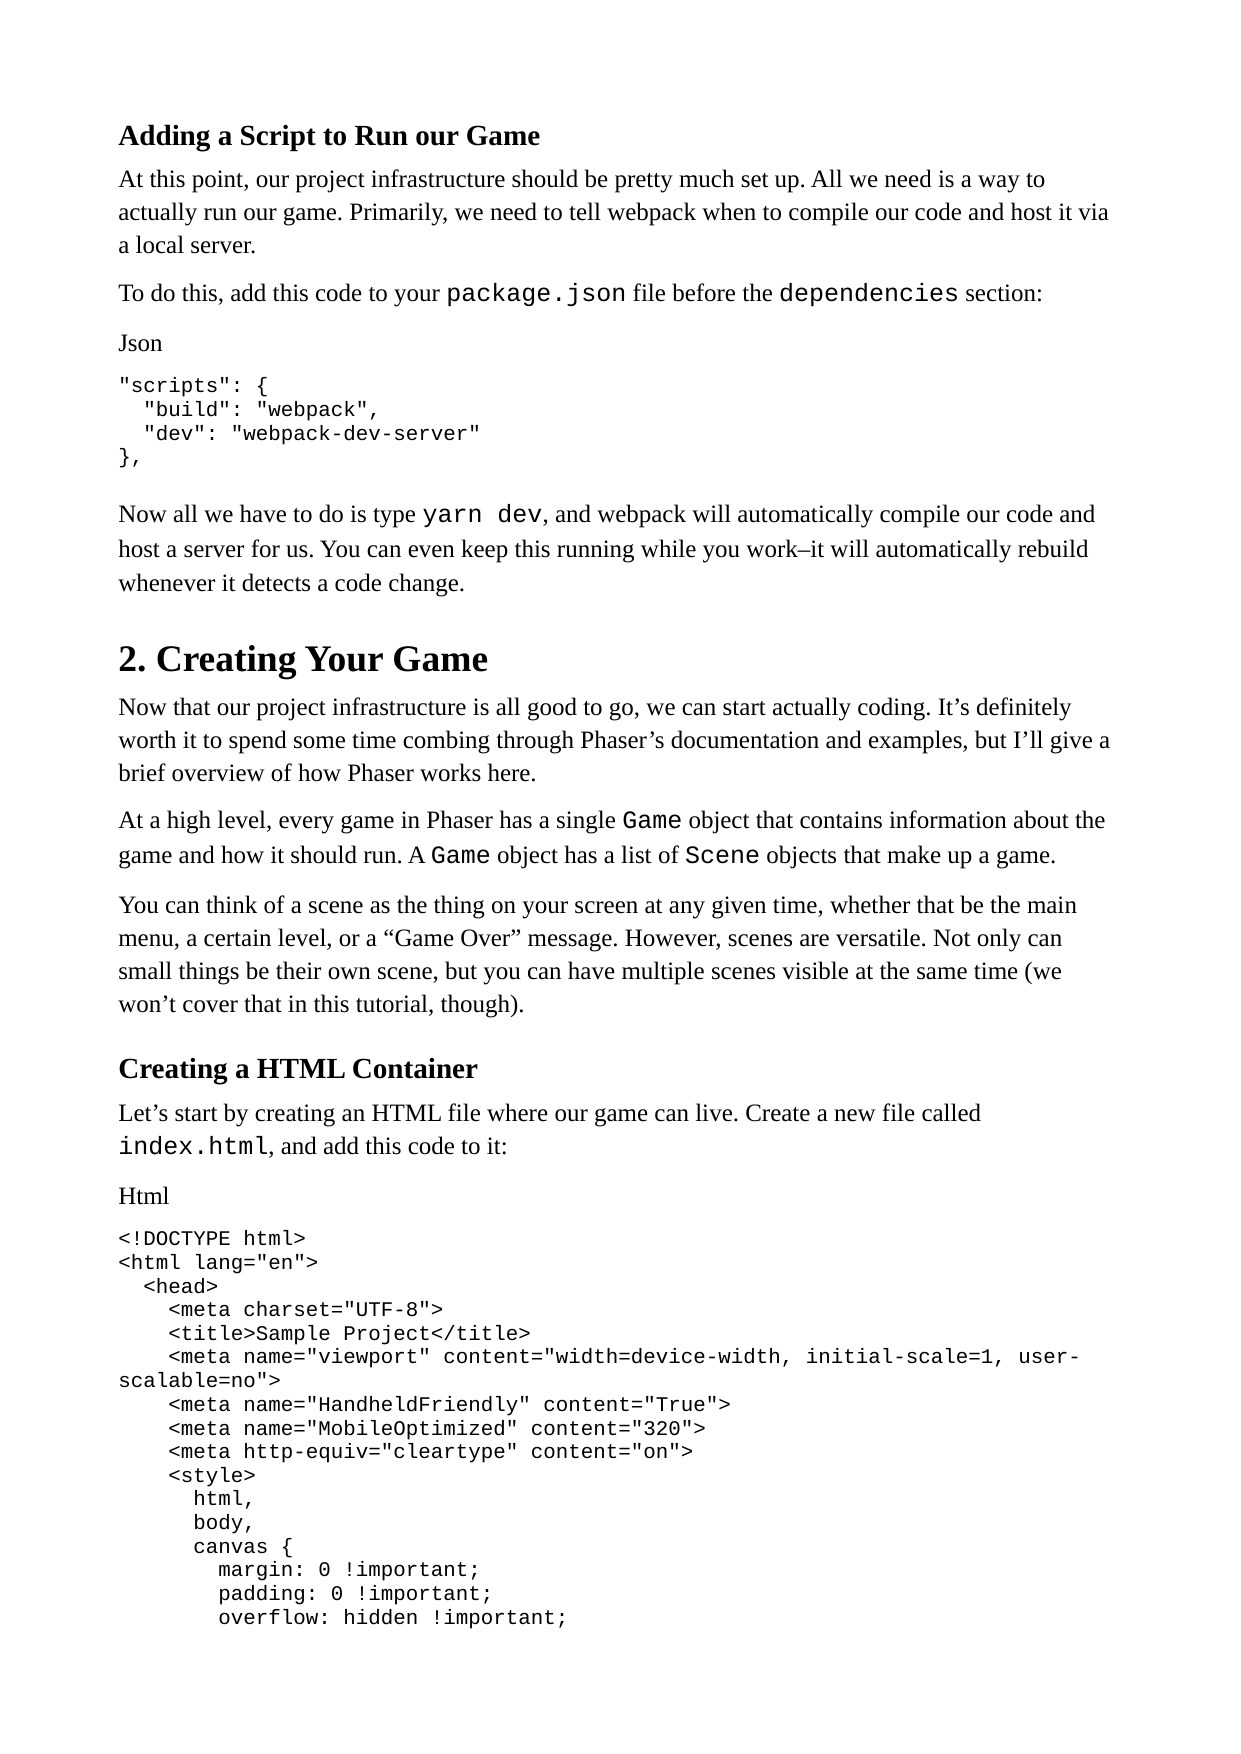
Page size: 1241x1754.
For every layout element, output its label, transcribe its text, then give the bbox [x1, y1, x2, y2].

text <title>Sample Project</title> [118, 1323, 1122, 1347]
text <html lang="en"> [118, 1252, 1122, 1276]
text <head> [118, 1276, 1122, 1299]
text <meta name="HandheldFriendly" content="True"> [118, 1394, 1122, 1417]
text Json [118, 328, 1122, 357]
text "build": "webpack", [118, 399, 1122, 423]
text margin: 0 !important; [118, 1559, 1122, 1583]
text Let’s start by creating an HTML file where our game can live. Create a new file called index.html, and add this code to it: [118, 1098, 1122, 1162]
text "dev": "webpack-dev-server" [118, 423, 1122, 446]
text Html [118, 1181, 1122, 1209]
text <!DOCTYPE html> [118, 1228, 1122, 1252]
text <meta charset="UTF-8"> [118, 1299, 1122, 1323]
text html, [118, 1488, 1122, 1512]
text <meta name="viewport" content="width=device-width, initial-scale=1, user-scalable=no"> [118, 1347, 1122, 1394]
text <style> [118, 1465, 1122, 1488]
text At this point, our project infrastructure should be pretty much set up. All we need is a way to actually run our game. Primarily, we need to tell webpack when to compile our code and host it via a local server. [118, 164, 1122, 259]
text canvas { [118, 1536, 1122, 1559]
text overflow: hidden !important; [118, 1607, 1122, 1630]
text Now all we have to do is type yarn dev, and webpack will automatically compile our code and host a server for us. You can even keep this running while you work–it will automatically rebuild whenever it detects a code change. [118, 499, 1122, 596]
text To do this, add this code to your package.json file before the dependencies section: [118, 278, 1122, 309]
text <meta name="MobileOptimized" content="320"> [118, 1417, 1122, 1441]
subtitle Creating a HTML Container [118, 1052, 1122, 1085]
text body, [118, 1512, 1122, 1536]
subtitle 2. Creating Your Game [118, 636, 1122, 679]
text You can think of a scene as the thing on your screen at any given time, whether that be the main menu, a certain level, or a “Game Over” message. However, scenes are versatile. Not only can small things be their own scene, but you can have multiple scenes visible at the same time (we won’t cover that in this tutorial, though). [118, 890, 1122, 1018]
text "scripts": { [118, 375, 1122, 399]
text }, [118, 446, 1122, 470]
subtitle Adding a Script to Run our Game [118, 118, 1122, 152]
text Now that our project infrastructure is all good to go, we can start actually coding. It’s definitely worth it to spend some time combing through Phaser’s documentation and examples, but I’ll give a brief overview of how Phaser works here. [118, 692, 1122, 786]
text padding: 0 !important; [118, 1583, 1122, 1607]
text <meta http-equiv="cleartype" content="on"> [118, 1441, 1122, 1465]
text At a high level, every game in Phaser has a single Game object that contains information about the game and how it should run. A Game object has a list of Scene objects that make up a game. [118, 805, 1122, 871]
